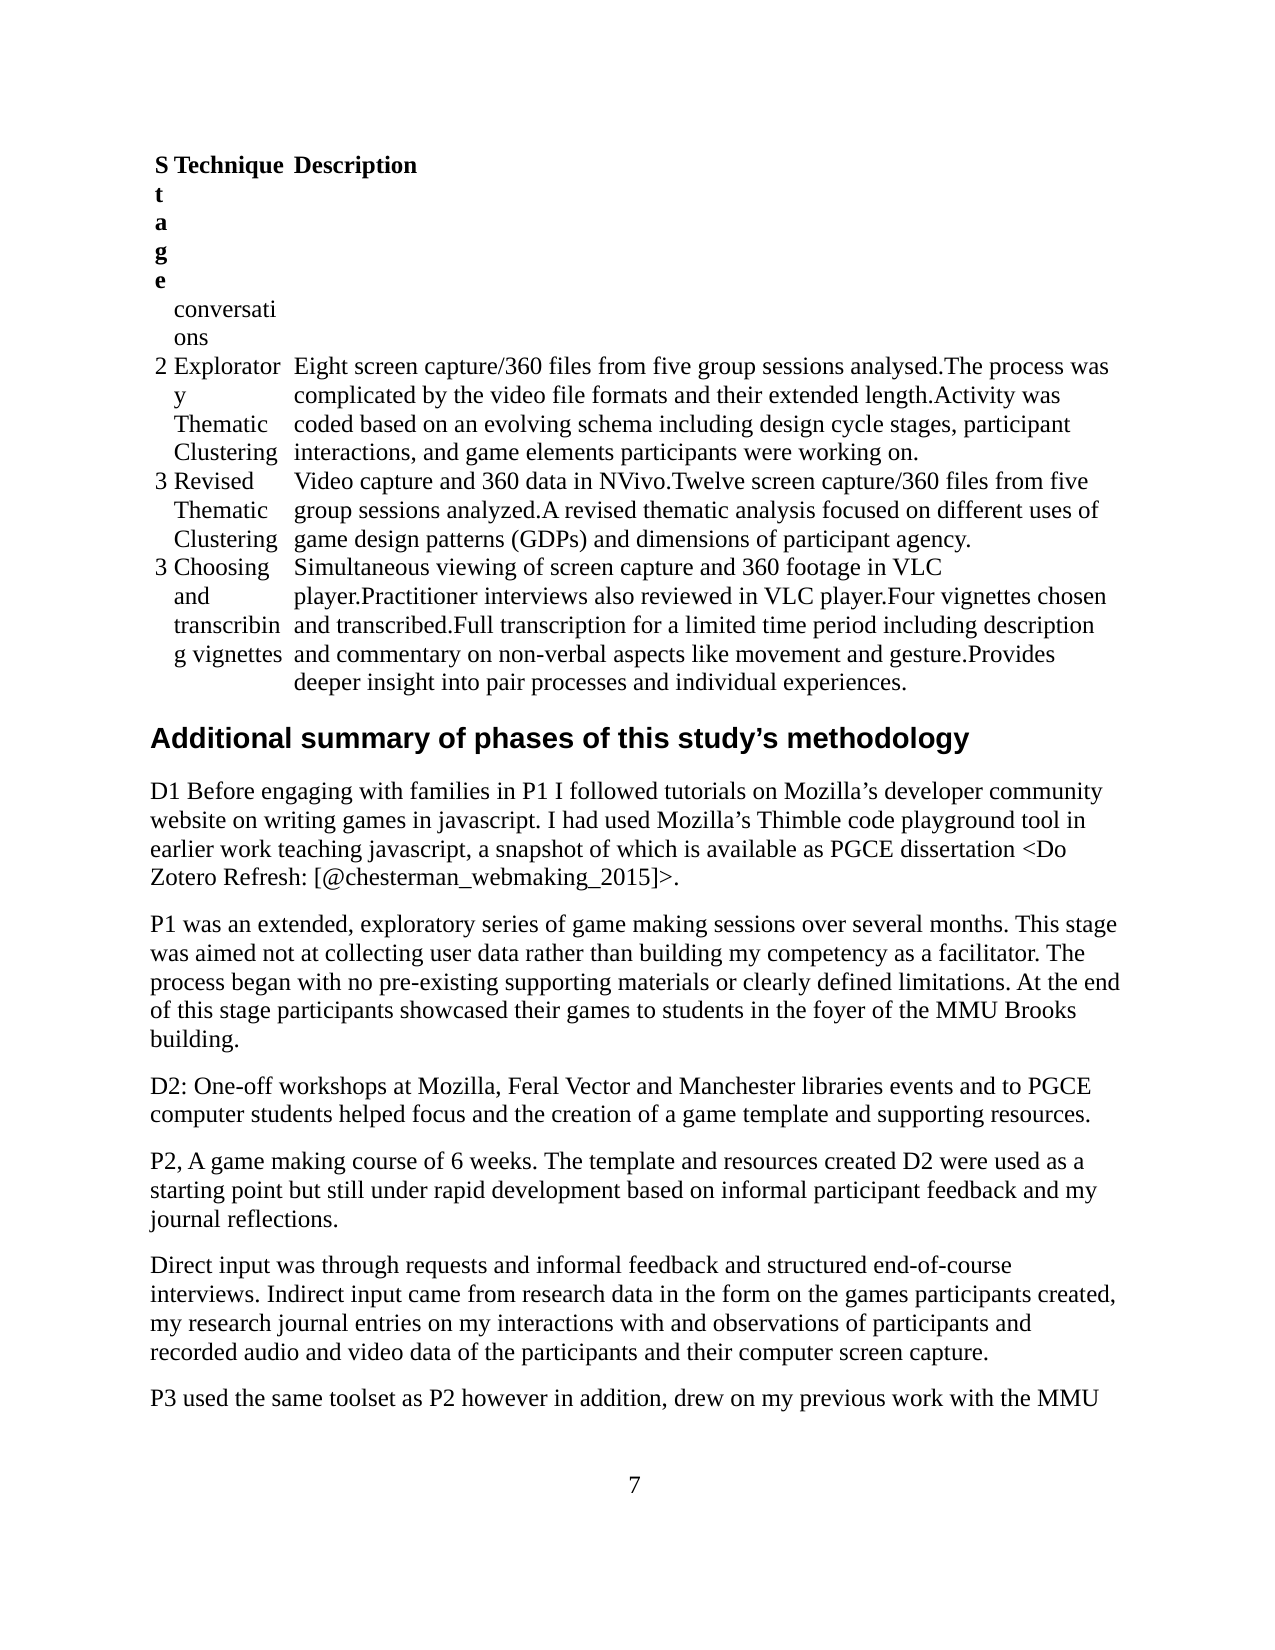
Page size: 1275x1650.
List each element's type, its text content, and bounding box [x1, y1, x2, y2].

table_header Stage [150, 150, 169, 294]
text P1 was an extended, exploratory series of game making sessions over several months. This stage was aimed not at collecting user data rather than building my competency as a facilitator. The process began with no pre-existing supporting materials or clearly defined limitations. At the end of this stage participants showcased their games to students in the foyer of the MMU Brooks building. [150, 909, 1125, 1053]
text P2, A game making course of 6 weeks. The template and resources created D2 were used as a starting point but still under rapid development based on informal participant feedback and my journal reflections. [150, 1146, 1125, 1232]
table_cell Eight screen capture/360 files from five group sessions analysed.The process was complicated by the video file formats and their extended length.Activity was coded based on an evolving schema including design cycle stages, participant interactions, and game elements participants were working on. [289, 351, 1125, 466]
table_cell 2 [150, 351, 169, 466]
table_cell [150, 294, 169, 351]
table_cell Exploratory Thematic Clustering [169, 351, 289, 466]
text Direct input was through requests and informal feedback and structured end-of-course interviews. Indirect input came from research data in the form on the games participants created, my research journal entries on my interactions with and observations of participants and recorded audio and video data of the participants and their computer screen capture. [150, 1250, 1125, 1365]
table_cell 3 [150, 553, 169, 696]
table_cell Simultaneous viewing of screen capture and 360 footage in VLC player.Practitioner interviews also reviewed in VLC player.Four vignettes chosen and transcribed.Full transcription for a limited time period including description and commentary on non-verbal aspects like movement and gesture.Provides deeper insight into pair processes and individual experiences. [289, 553, 1125, 696]
subtitle Additional summary of phases of this study’s methodology [150, 721, 1125, 755]
table_header Technique [169, 150, 289, 294]
table_cell Choosing and transcribing vignettes [169, 553, 289, 696]
table_cell conversations [169, 294, 289, 351]
text D1 Before engaging with families in P1 I followed tutorials on Mozilla’s developer community website on writing games in javascript. I had used Mozilla’s Thimble code playground tool in earlier work teaching javascript, a snapshot of which is available as PGCE dissertation <Do Zotero Refresh: [@chesterman_webmaking_2015]>. [150, 776, 1125, 891]
table_cell [289, 294, 1125, 351]
table_cell Revised Thematic Clustering [169, 466, 289, 552]
table_cell Video capture and 360 data in NVivo.Twelve screen capture/360 files from five group sessions analyzed.A revised thematic analysis focused on different uses of game design patterns (GDPs) and dimensions of participant agency. [289, 466, 1125, 552]
text D2: One-off workshops at Mozilla, Feral Vector and Manchester libraries events and to PGCE computer students helped focus and the creation of a game template and supporting resources. [150, 1071, 1125, 1128]
table_header Description [289, 150, 1125, 294]
text P3 used the same toolset as P2 however in addition, drew on my previous work with the MMU [150, 1383, 1125, 1412]
table_cell 3 [150, 466, 169, 552]
